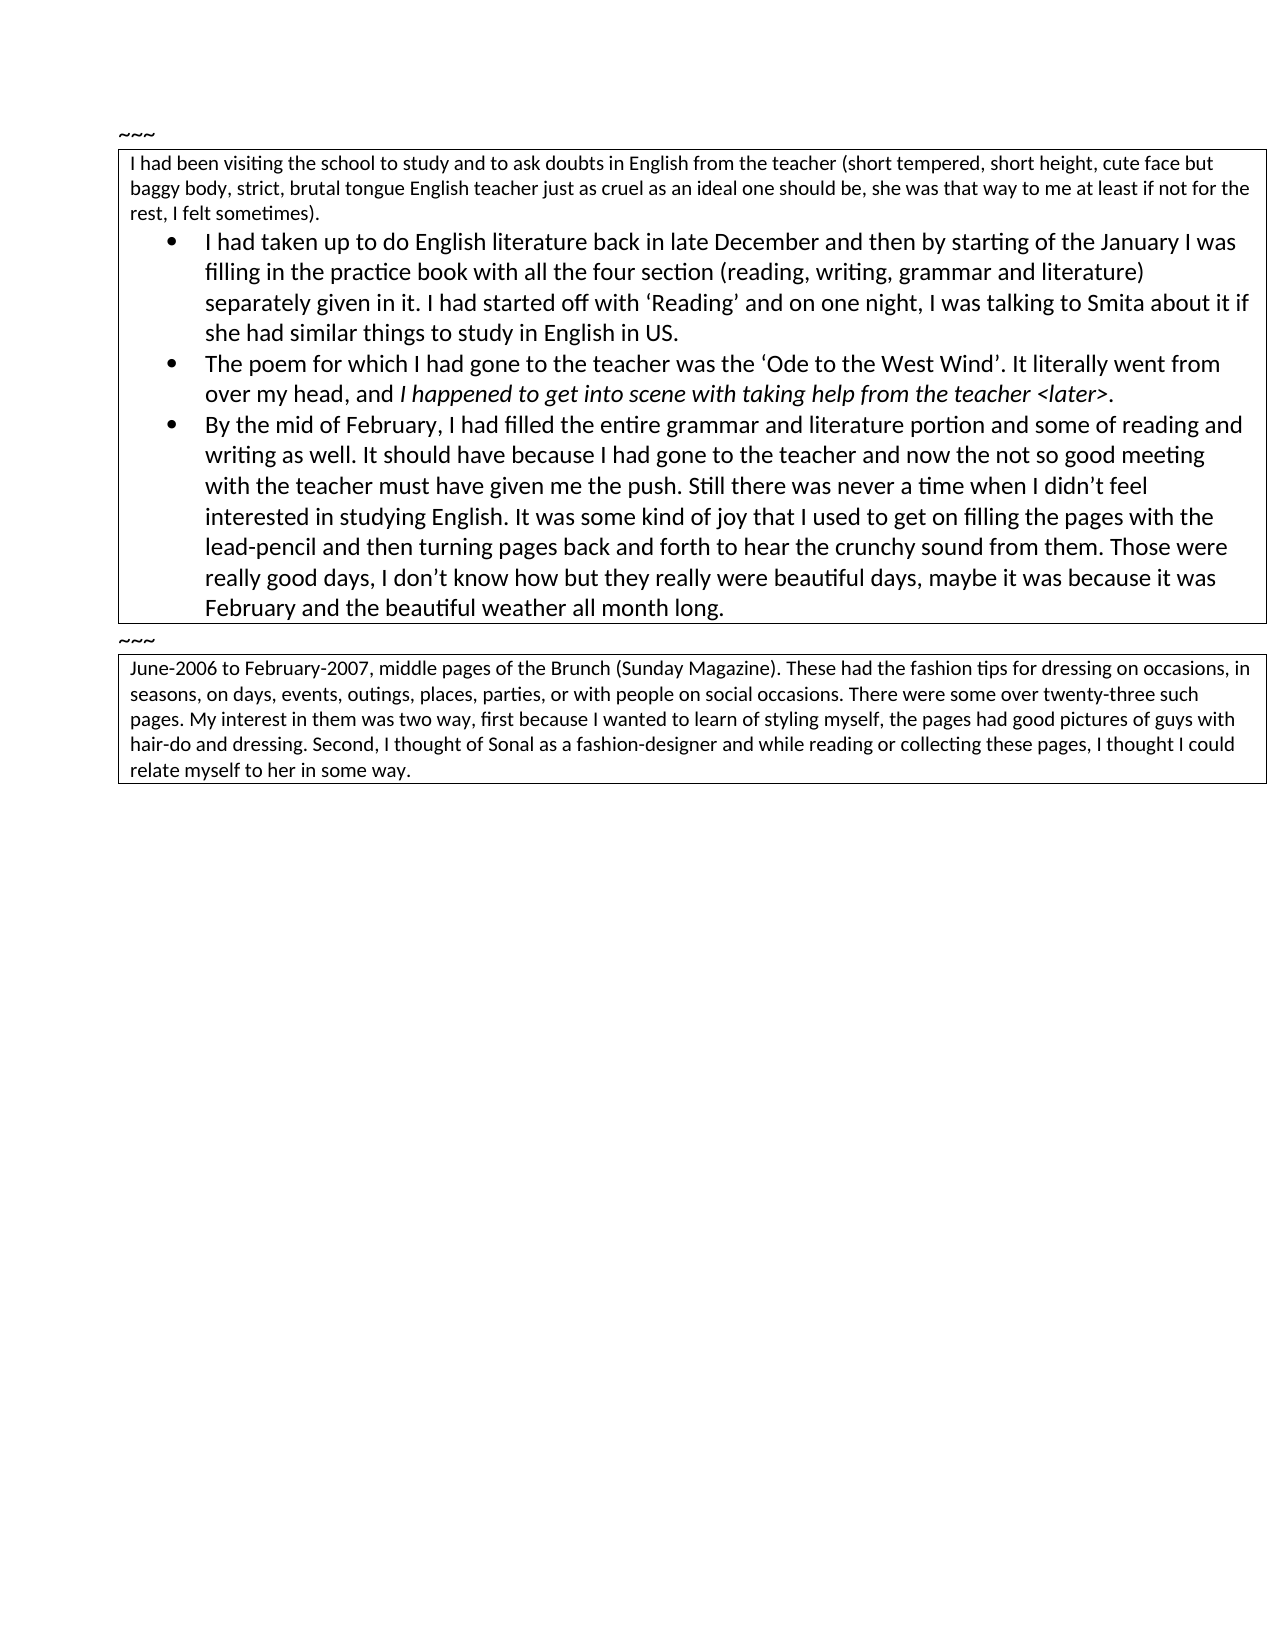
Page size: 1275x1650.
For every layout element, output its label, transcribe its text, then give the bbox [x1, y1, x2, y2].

table_header June-2006 to February-2007, middle pages of the Brunch (Sunday Magazine). These had the fashion tips for dressing on occasions, in seasons, on days, events, outings, places, parties, or with people on social occasions. There were some over twenty-three such pages. My interest in them was two way, first because I wanted to learn of styling myself, the pages had good pictures of guys with hair-do and dressing. Second, I thought of Sonal as a fashion-designer and while reading or collecting these pages, I thought I could relate myself to her in some way. [119, 655, 1266, 782]
table_header I had been visiting the school to study and to ask doubts in English from the teacher (short tempered, short height, cute face but baggy body, strict, brutal tongue English teacher just as cruel as an ideal one should be, she was that way to me at least if not for the rest, I felt sometimes). I had taken up to do English literature back in late December and then by starting of the January I was filling in the practice book with all the four section (reading, writing, grammar and literature) separately given in it. I had started off with ‘Reading’ and on one night, I was talking to Smita about it if she had similar things to study in English in US. The poem for which I had gone to the teacher was the ‘Ode to the West Wind’. It literally went from over my head, and I happened to get into scene with taking help from the teacher <later>. By the mid of February, I had filled the entire grammar and literature portion and some of reading and writing as well. It should have because I had gone to the teacher and now the not so good meeting with the teacher must have given me the push. Still there was never a time when I didn’t feel interested in studying English. It was some kind of joy that I used to get on filling the pages with the lead-pencil and then turning pages back and forth to hear the crunchy sound from them. Those were really good days, I don’t know how but they really were beautiful days, maybe it was because it was February and the beautiful weather all month long. [119, 150, 1266, 623]
text ~~~ [118, 118, 1157, 149]
text ~~~ [118, 624, 1157, 654]
